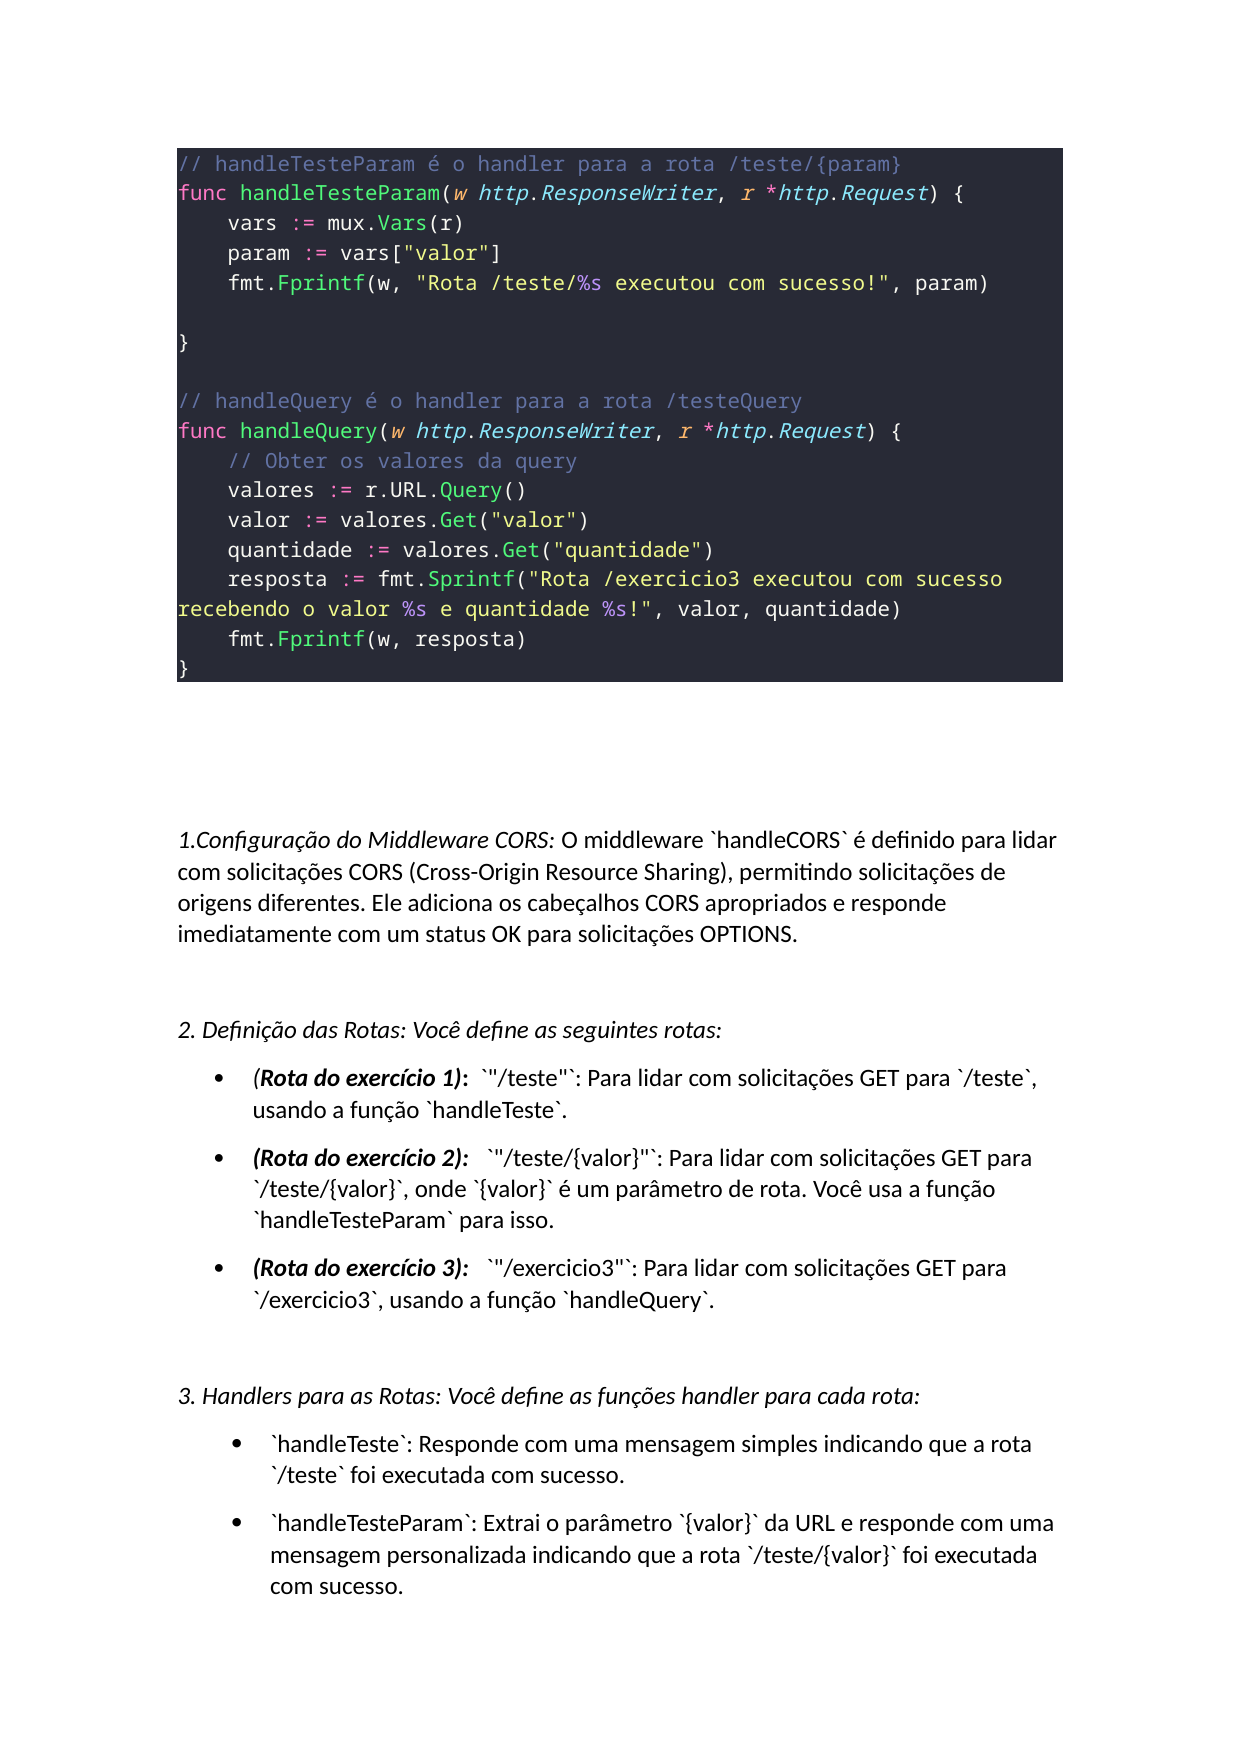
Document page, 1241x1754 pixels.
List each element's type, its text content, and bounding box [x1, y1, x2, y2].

list (Rota do exercício 1): `"/teste"`: Para lidar com solicitações GET para `/teste`, usando a função `handleTeste`. [215, 1062, 1063, 1124]
text 3. Handlers para as Rotas: Você define as funções handler para cada rota: [177, 1380, 1063, 1411]
list (Rota do exercício 3): `"/exercicio3"`: Para lidar com solicitações GET para `/exercicio3`, usando a função `handleQuery`. [215, 1253, 1063, 1314]
text // Obter os valores da query [177, 444, 1063, 474]
list `handleTeste`: Responde com uma mensagem simples indicando que a rota `/teste` foi executada com sucesso. [232, 1428, 1063, 1490]
text fmt.Fprintf(w, resposta) [177, 623, 1063, 652]
text valor := valores.Get("valor") [177, 504, 1063, 533]
text resposta := fmt.Sprintf("Rota /exercicio3 executou com sucesso recebendo o valor %s e quantidade %s!", valor, quantidade) [177, 563, 1063, 623]
text fmt.Fprintf(w, "Rota /teste/%s executou com sucesso!", param) [177, 266, 1063, 296]
list (Rota do exercício 2): `"/teste/{valor}"`: Para lidar com solicitações GET para `/teste/{valor}`, onde `{valor}` é um parâmetro de rota. Você usa a função `handleTesteParam` para isso. [215, 1142, 1063, 1235]
list `handleTesteParam`: Extrai o parâmetro `{valor}` da URL e responde com uma mensagem personalizada indicando que a rota `/teste/{valor}` foi executada com sucesso. [232, 1507, 1063, 1601]
text valores := r.URL.Query() [177, 474, 1063, 504]
text vars := mux.Vars(r) [177, 207, 1063, 237]
text func handleTesteParam(w http.ResponseWriter, r *http.Request) { [177, 177, 1063, 207]
text // handleTesteParam é o handler para a rota /teste/{param} [177, 148, 1063, 177]
text } [177, 326, 1063, 355]
text func handleQuery(w http.ResponseWriter, r *http.Request) { [177, 415, 1063, 444]
text 2. Definição das Rotas: Você define as seguintes rotas: [177, 1014, 1063, 1045]
text param := vars["valor"] [177, 237, 1063, 266]
text // handleQuery é o handler para a rota /testeQuery [177, 385, 1063, 415]
text quantidade := valores.Get("quantidade") [177, 533, 1063, 563]
text } [177, 652, 1063, 682]
text 1.Configuração do Middleware CORS: O middleware `handleCORS` é definido para lidar com solicitações CORS (Cross-Origin Resource Sharing), permitindo solicitações de origens diferentes. Ele adiciona os cabeçalhos CORS apropriados e responde imediatamente com um status OK para solicitações OPTIONS. [177, 824, 1063, 949]
